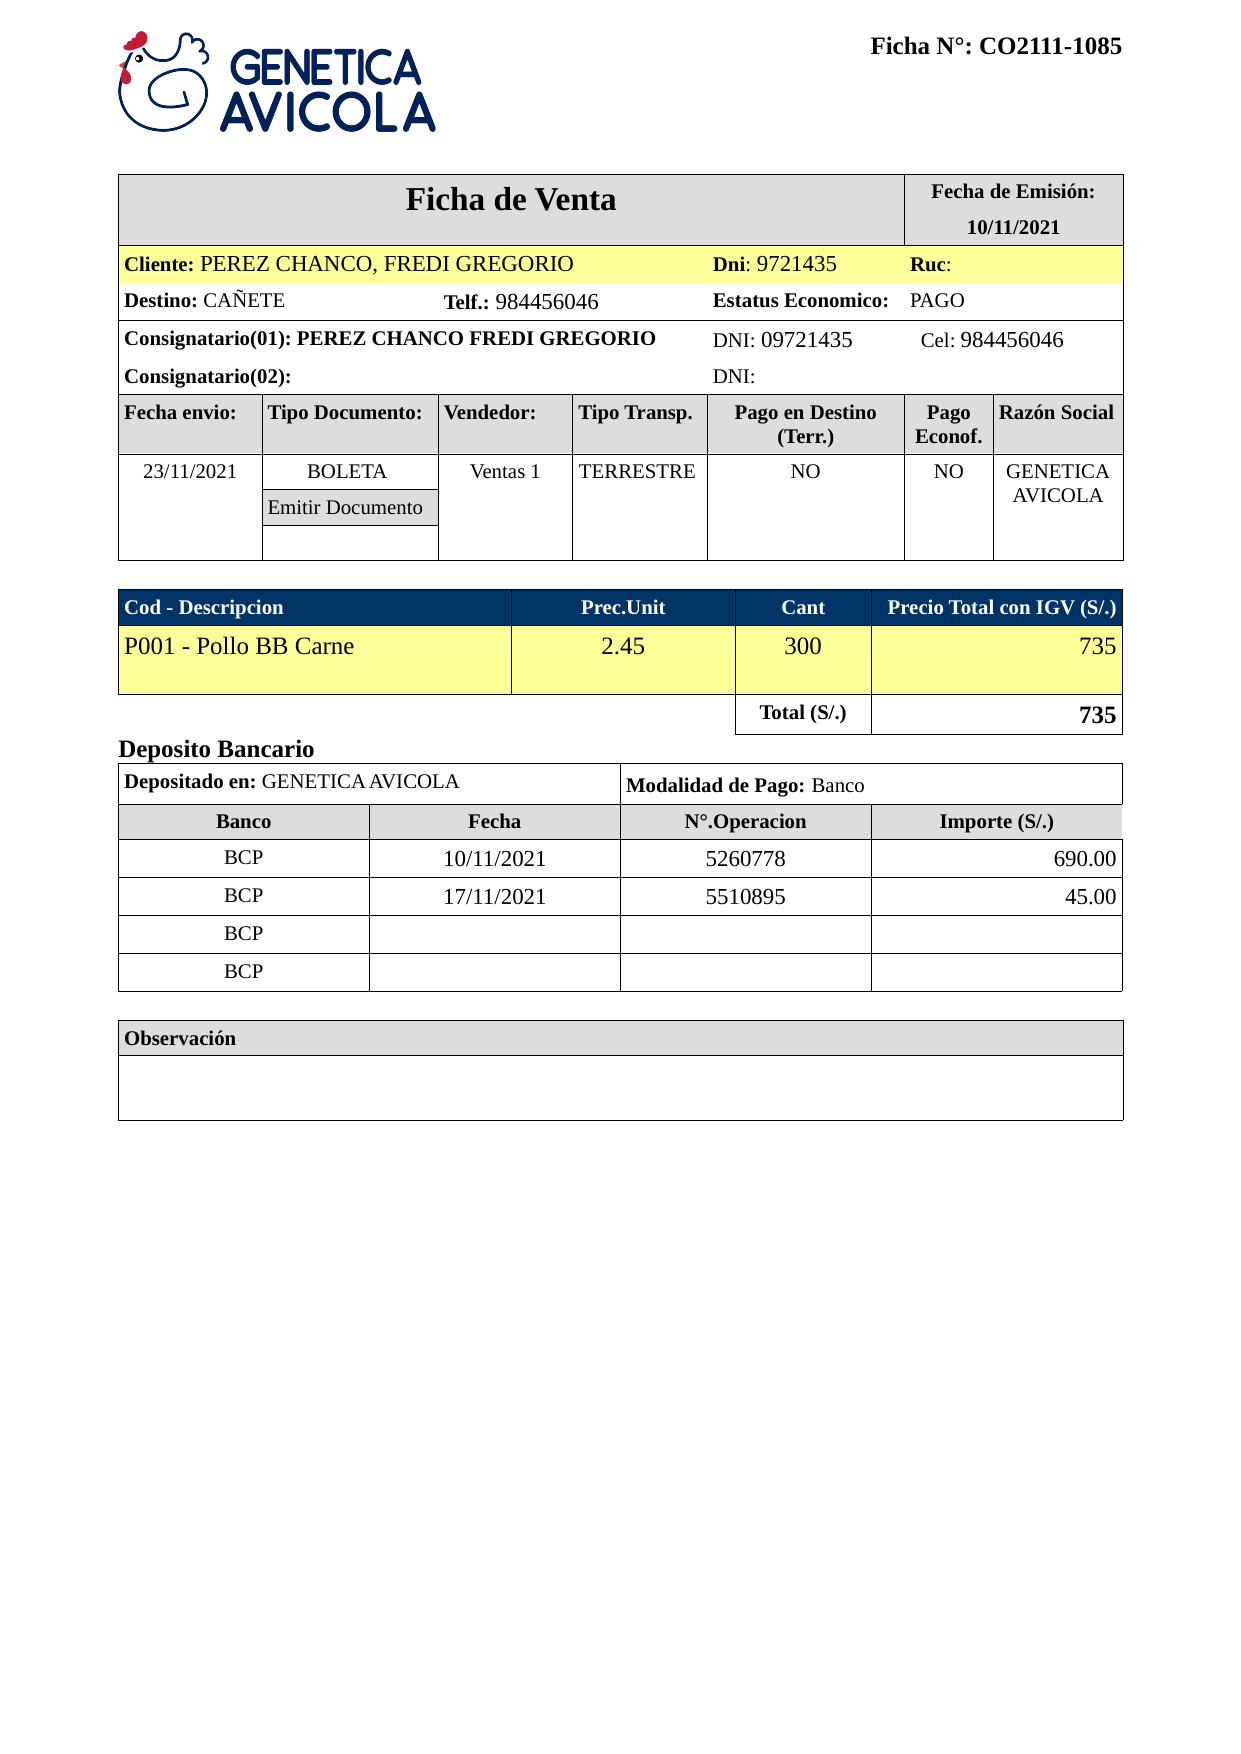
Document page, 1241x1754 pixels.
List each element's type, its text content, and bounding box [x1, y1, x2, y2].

table_cell 45.00 [872, 878, 1122, 915]
table_cell 735 [872, 626, 1122, 694]
table_cell Tipo Documento: [263, 395, 438, 453]
table_cell 5510895 [621, 878, 871, 915]
table_cell GENETICA AVICOLA [994, 455, 1123, 560]
table_header Prec.Unit [512, 590, 735, 625]
table_cell [370, 954, 620, 991]
table_header Fecha de Emisión: [905, 175, 1123, 209]
table_cell [119, 1056, 1123, 1119]
table_cell PAGO [904, 283, 1123, 320]
table_cell Cel: 984456046 [915, 321, 1123, 358]
table_cell 690.00 [872, 840, 1122, 877]
table_cell 10/11/2021 [370, 840, 620, 877]
table_cell Razón Social [994, 395, 1123, 453]
table_header Depositado en: GENETICA AVICOLA [119, 764, 620, 803]
table_cell 735 [872, 695, 1122, 734]
table_cell [370, 916, 620, 953]
table_cell TERRESTRE [573, 455, 707, 560]
table_cell 23/11/2021 [119, 455, 262, 560]
table_cell NO [708, 455, 904, 560]
table_cell Estatus Economico: [707, 283, 904, 320]
table_cell DNI: [707, 358, 1123, 394]
table_cell Vendedor: [439, 395, 572, 453]
table_cell Fecha envio: [119, 395, 262, 453]
table_cell Dni: 9721435 [707, 246, 904, 283]
table_cell NO [905, 455, 993, 560]
table_cell P001 - Pollo BB Carne [119, 626, 511, 694]
table_cell Importe (S/.) [872, 805, 1122, 839]
table_cell N°.Operacion [621, 805, 871, 839]
table_cell BCP [119, 954, 369, 991]
table_header Modalidad de Pago: Banco [621, 764, 1122, 803]
picture [118, 31, 436, 132]
table_cell [511, 695, 735, 734]
table_cell BOLETA [263, 455, 438, 489]
table_cell BCP [119, 878, 369, 915]
table_cell [872, 916, 1122, 953]
table_cell Consignatario(01): PEREZ CHANCO FREDI GREGORIO [119, 321, 707, 358]
table_cell [118, 695, 511, 734]
table_cell Cliente: PEREZ CHANCO, FREDI GREGORIO [119, 246, 707, 283]
table_header Cant [736, 590, 871, 625]
table_cell Consignatario(02): [119, 358, 707, 394]
table_cell 300 [736, 626, 871, 694]
table_cell Destino: CAÑETE [119, 283, 438, 320]
table_header Cod - Descripcion [119, 590, 511, 625]
table_cell Tipo Transp. [573, 395, 707, 453]
table_header Ficha de Venta [119, 175, 904, 245]
table_cell 5260778 [621, 840, 871, 877]
table_cell DNI: 09721435 [707, 321, 915, 358]
table_cell 10/11/2021 [905, 209, 1123, 245]
table_cell 2.45 [512, 626, 735, 694]
table_cell 17/11/2021 [370, 878, 620, 915]
table_cell Fecha [370, 805, 620, 839]
table_cell Total (S/.) [736, 695, 871, 734]
table_cell [263, 526, 438, 560]
table_header Observación [119, 1021, 1123, 1055]
table_cell Pago en Destino (Terr.) [708, 395, 904, 453]
table_cell Ruc: [904, 246, 1123, 283]
table_cell [621, 916, 871, 953]
table_cell BCP [119, 840, 369, 877]
table_cell Emitir Documento [263, 490, 438, 525]
table_cell Ventas 1 [439, 455, 572, 560]
table_cell BCP [119, 916, 369, 953]
table_header Precio Total con IGV (S/.) [872, 590, 1122, 625]
table_cell [621, 954, 871, 991]
text Deposito Bancario [118, 734, 1122, 763]
table_cell [872, 954, 1122, 991]
table_cell Banco [119, 805, 369, 839]
table_cell Telf.: 984456046 [438, 283, 707, 320]
table_cell Pago Econof. [905, 395, 993, 453]
